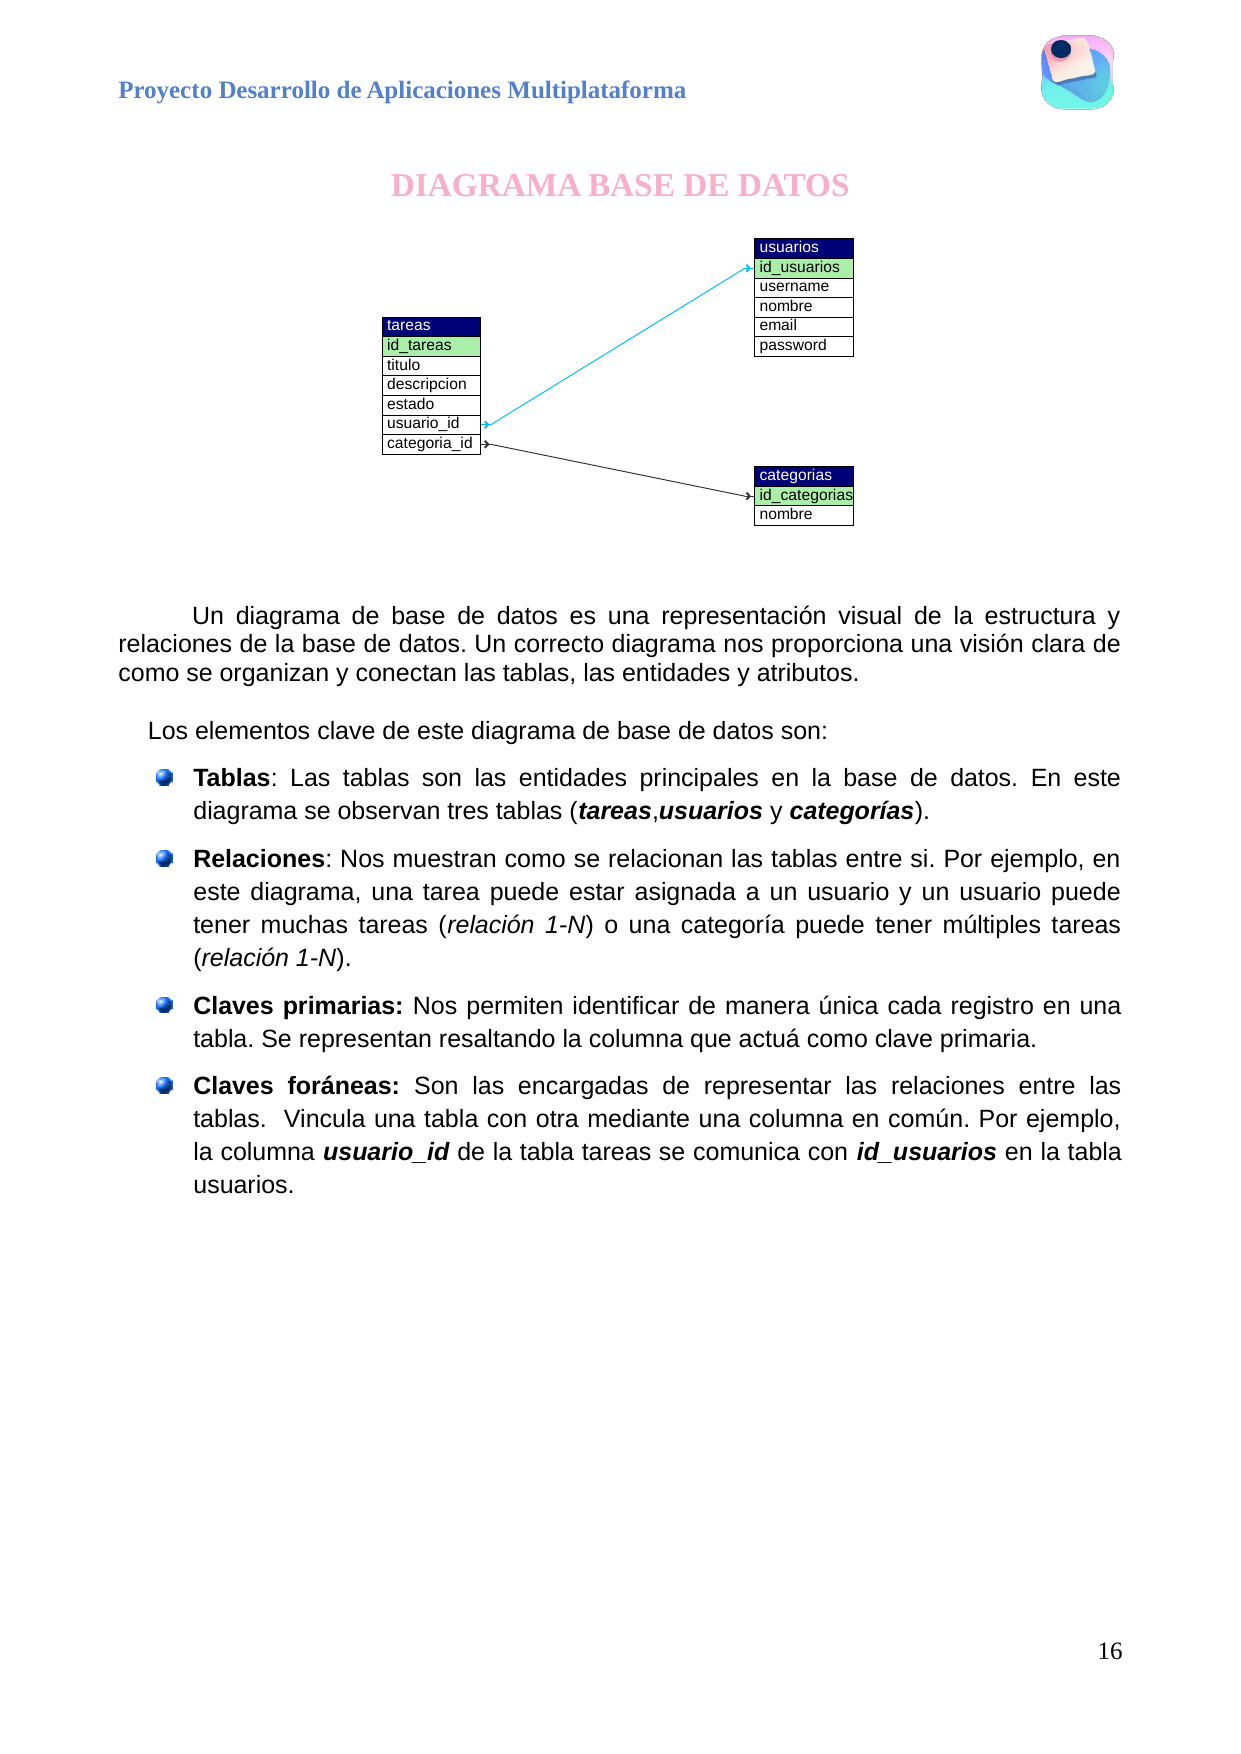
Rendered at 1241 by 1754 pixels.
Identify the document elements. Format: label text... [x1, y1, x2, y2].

list Relaciones: Nos muestran como se relacionan las tablas entre si. Por ejemplo, en este diagrama, una tarea puede estar asignada a un usuario y un usuario puede tener muchas tareas (relación 1-N) o una categoría puede tener múltiples tareas (relación 1-N). [156, 844, 1122, 972]
list Tablas: Las tablas son las entidades principales en la base de datos. En este diagrama se observan tres tablas (tareas,usuarios y categorías). [156, 763, 1122, 825]
picture [156, 1077, 173, 1094]
picture [156, 997, 173, 1013]
picture [156, 769, 173, 786]
text Un diagrama de base de datos es una representación visual de la estructura y relaciones de la base de datos. Un correcto diagrama nos proporciona una visión clara de como se organizan y conectan las tablas, las entidades y atributos. [118, 601, 1122, 687]
picture [156, 850, 173, 867]
subtitle DIAGRAMA BASE DE DATOS [118, 166, 1122, 204]
list Claves foráneas: Son las encargadas de representar las relaciones entre las tablas. Vincula una tabla con otra mediante una columna en común. Por ejemplo, la columna usuario_id de la tabla tareas se comunica con id_usuarios en la tabla usuarios. [156, 1071, 1122, 1199]
list Claves primarias: Nos permiten identificar de manera única cada registro en una tabla. Se representan resaltando la columna que actuá como clave primaria. [156, 991, 1122, 1052]
text Los elementos clave de este diagrama de base de datos son: [118, 716, 1122, 744]
picture [1025, 26, 1125, 121]
